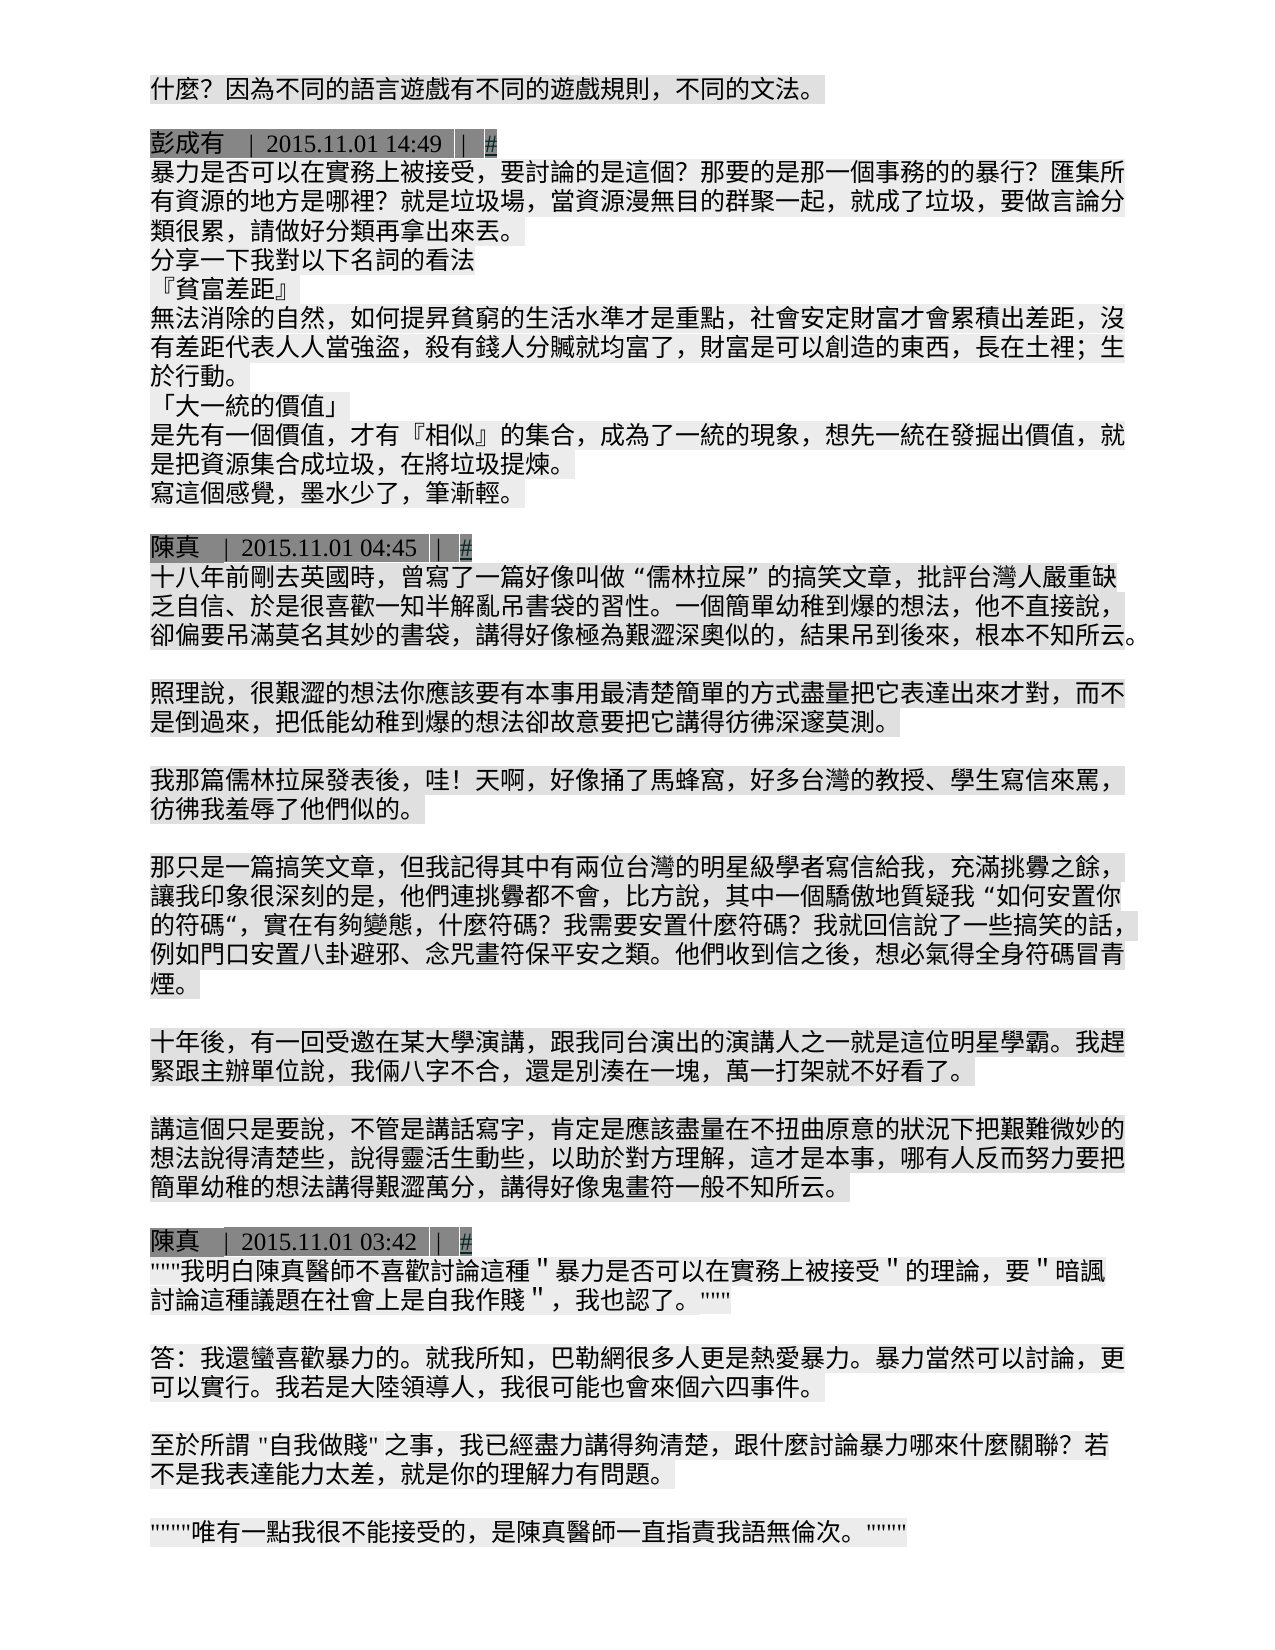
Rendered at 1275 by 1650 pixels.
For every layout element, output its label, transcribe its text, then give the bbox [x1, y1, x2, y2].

text 十八年前剛去英國時，曾寫了一篇好像叫做 “儒林拉屎” 的搞笑文章，批評台灣人嚴重缺乏自信、於是很喜歡一知半解亂吊書袋的習性。一個簡單幼稚到爆的想法，他不直接說，卻偏要吊滿莫名其妙的書袋，講得好像極為艱澀深奧似的，結果吊到後來，根本不知所云。 照理說，很艱澀的想法你應該要有本事用最清楚簡單的方式盡量把它表達出來才對，而不是倒過來，把低能幼稚到爆的想法卻故意要把它講得彷彿深邃莫測。 我那篇儒林拉屎發表後，哇！天啊，好像捅了馬蜂窩，好多台灣的教授、學生寫信來罵，彷彿我羞辱了他們似的。 那只是一篇搞笑文章，但我記得其中有兩位台灣的明星級學者寫信給我，充滿挑釁之餘，讓我印象很深刻的是，他們連挑釁都不會，比方說，其中一個驕傲地質疑我 “如何安置你的符碼“，實在有夠變態，什麼符碼？我需要安置什麼符碼？我就回信說了一些搞笑的話，例如門口安置八卦避邪、念咒畫符保平安之類。他們收到信之後，想必氣得全身符碼冒青煙。 十年後，有一回受邀在某大學演講，跟我同台演出的演講人之一就是這位明星學霸。我趕緊跟主辦單位說，我倆八字不合，還是別湊在一塊，萬一打架就不好看了。 講這個只是要說，不管是講話寫字，肯定是應該盡量在不扭曲原意的狀況下把艱難微妙的想法說得清楚些，說得靈活生動些，以助於對方理解，這才是本事，哪有人反而努力要把簡單幼稚的想法講得艱澀萬分，講得好像鬼畫符一般不知所云。 [150, 563, 1125, 1202]
text 暴力是否可以在實務上被接受，要討論的是這個？那要的是那一個事務的的暴行？匯集所有資源的地方是哪裡？就是垃圾場，當資源漫無目的群聚一起，就成了垃圾，要做言論分類很累，請做好分類再拿出來丟。 分享一下我對以下名詞的看法 『貧富差距』 無法消除的自然，如何提昇貧窮的生活水準才是重點，社會安定財富才會累積出差距，沒有差距代表人人當強盜，殺有錢人分贓就均富了，財富是可以創造的東西，長在土裡；生於行動。 「大一統的價值」 是先有一個價值，才有『相似』的集合，成為了一統的現象，想先一統在發掘出價值，就是把資源集合成垃圾，在將垃圾提煉。 寫這個感覺，墨水少了，筆漸輕。 [150, 158, 1125, 508]
text 彭成有 | 2015.11.01 14:49 | # [150, 129, 1125, 158]
text 陳真 | 2015.11.01 03:42 | # [150, 1227, 1125, 1257]
text """我明白陳真醫師不喜歡討論這種＂暴力是否可以在實務上被接受＂的理論，要＂暗諷討論這種議題在社會上是自我作賤＂，我也認了。""" 答：我還蠻喜歡暴力的。就我所知，巴勒網很多人更是熱愛暴力。暴力當然可以討論，更可以實行。我若是大陸領導人，我很可能也會來個六四事件。 至於所謂 "自我做賤" 之事，我已經盡力講得夠清楚，跟什麼討論暴力哪來什麼關聯？若不是我表達能力太差，就是你的理解力有問題。 """"唯有一點我很不能接受的，是陳真醫師一直指責我語無倫次。"""" [150, 1257, 1125, 1547]
text 陳真 | 2015.11.01 04:45 | # [150, 533, 1125, 563]
